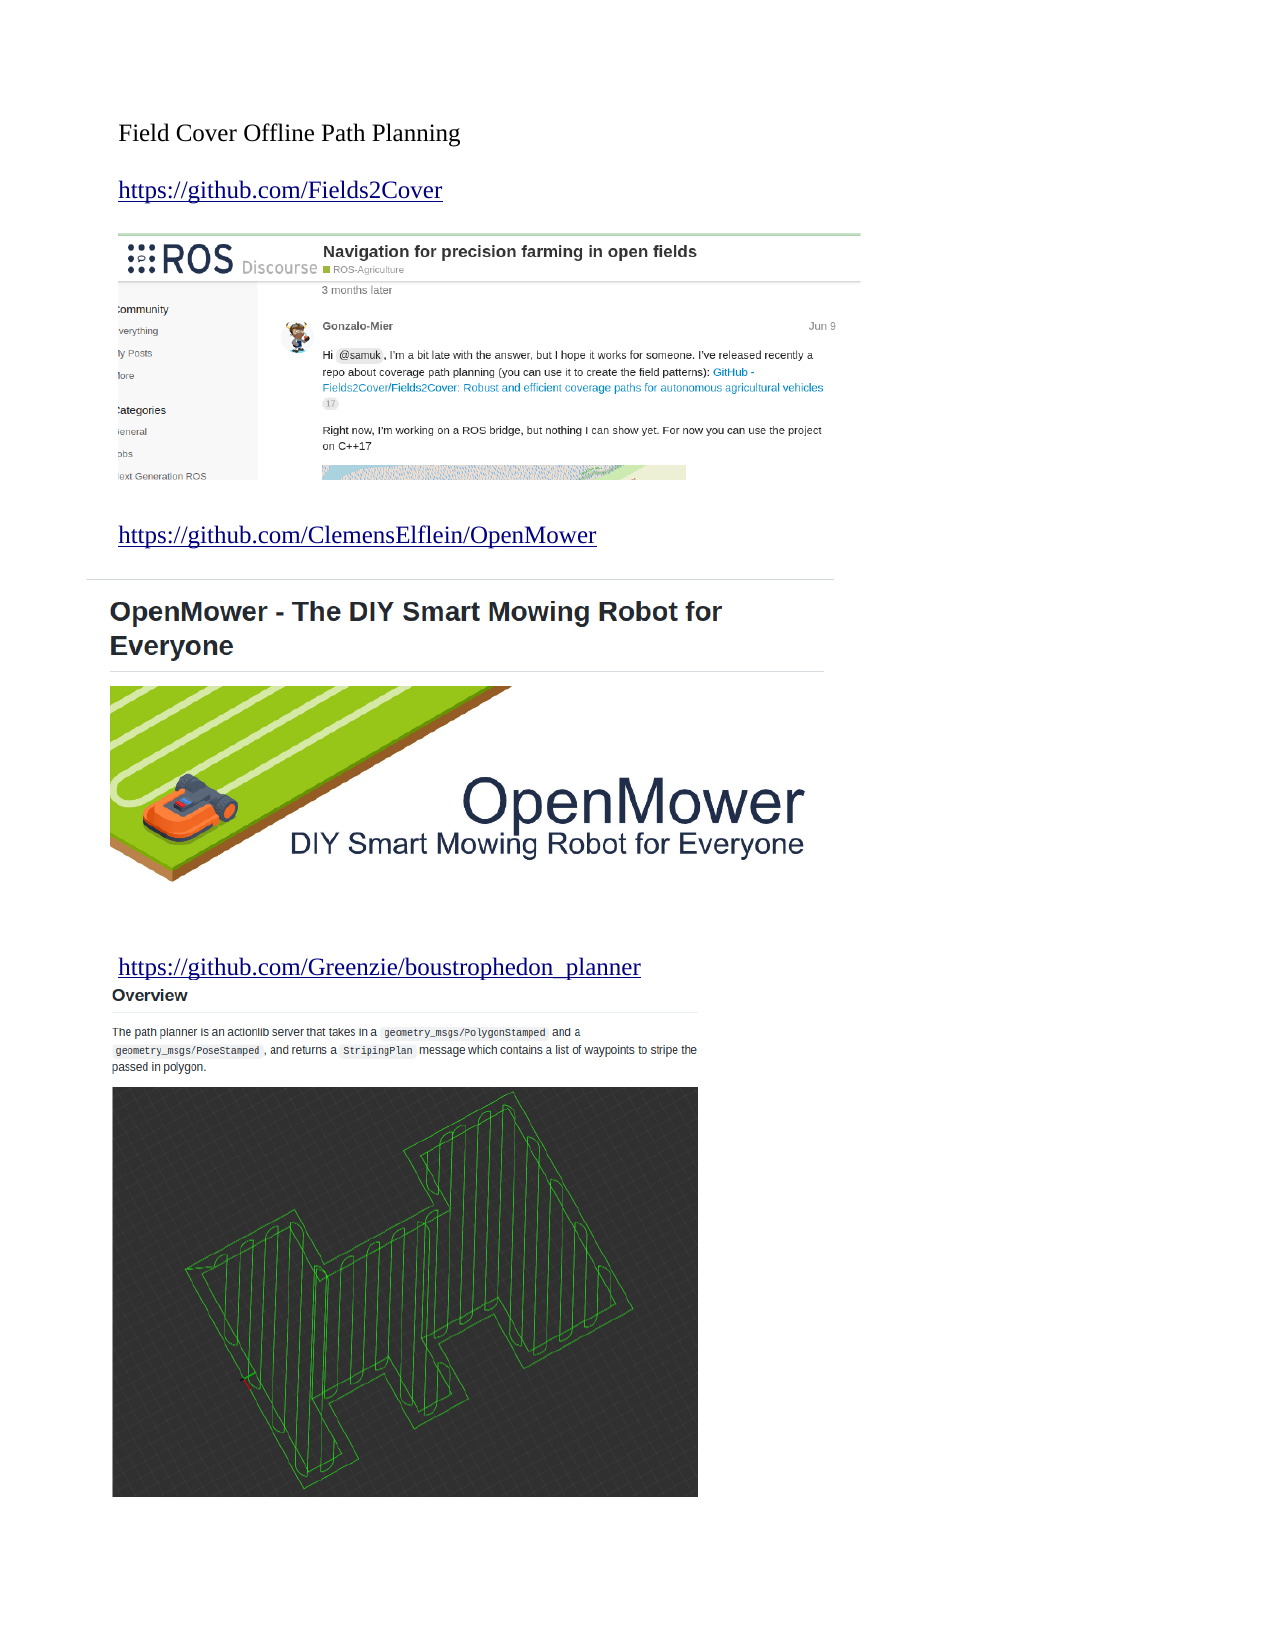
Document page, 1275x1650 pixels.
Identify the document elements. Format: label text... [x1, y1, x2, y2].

text Field Cover Offline Path Planning [118, 118, 1157, 147]
picture [86, 578, 835, 919]
text https://github.com/Fields2Cover [118, 176, 1157, 204]
picture [118, 233, 861, 480]
picture [96, 980, 707, 1497]
text https://github.com/Greenzie/boustrophedon_planner [118, 952, 1157, 981]
text https://github.com/ClemensElflein/OpenMower [118, 521, 1157, 549]
